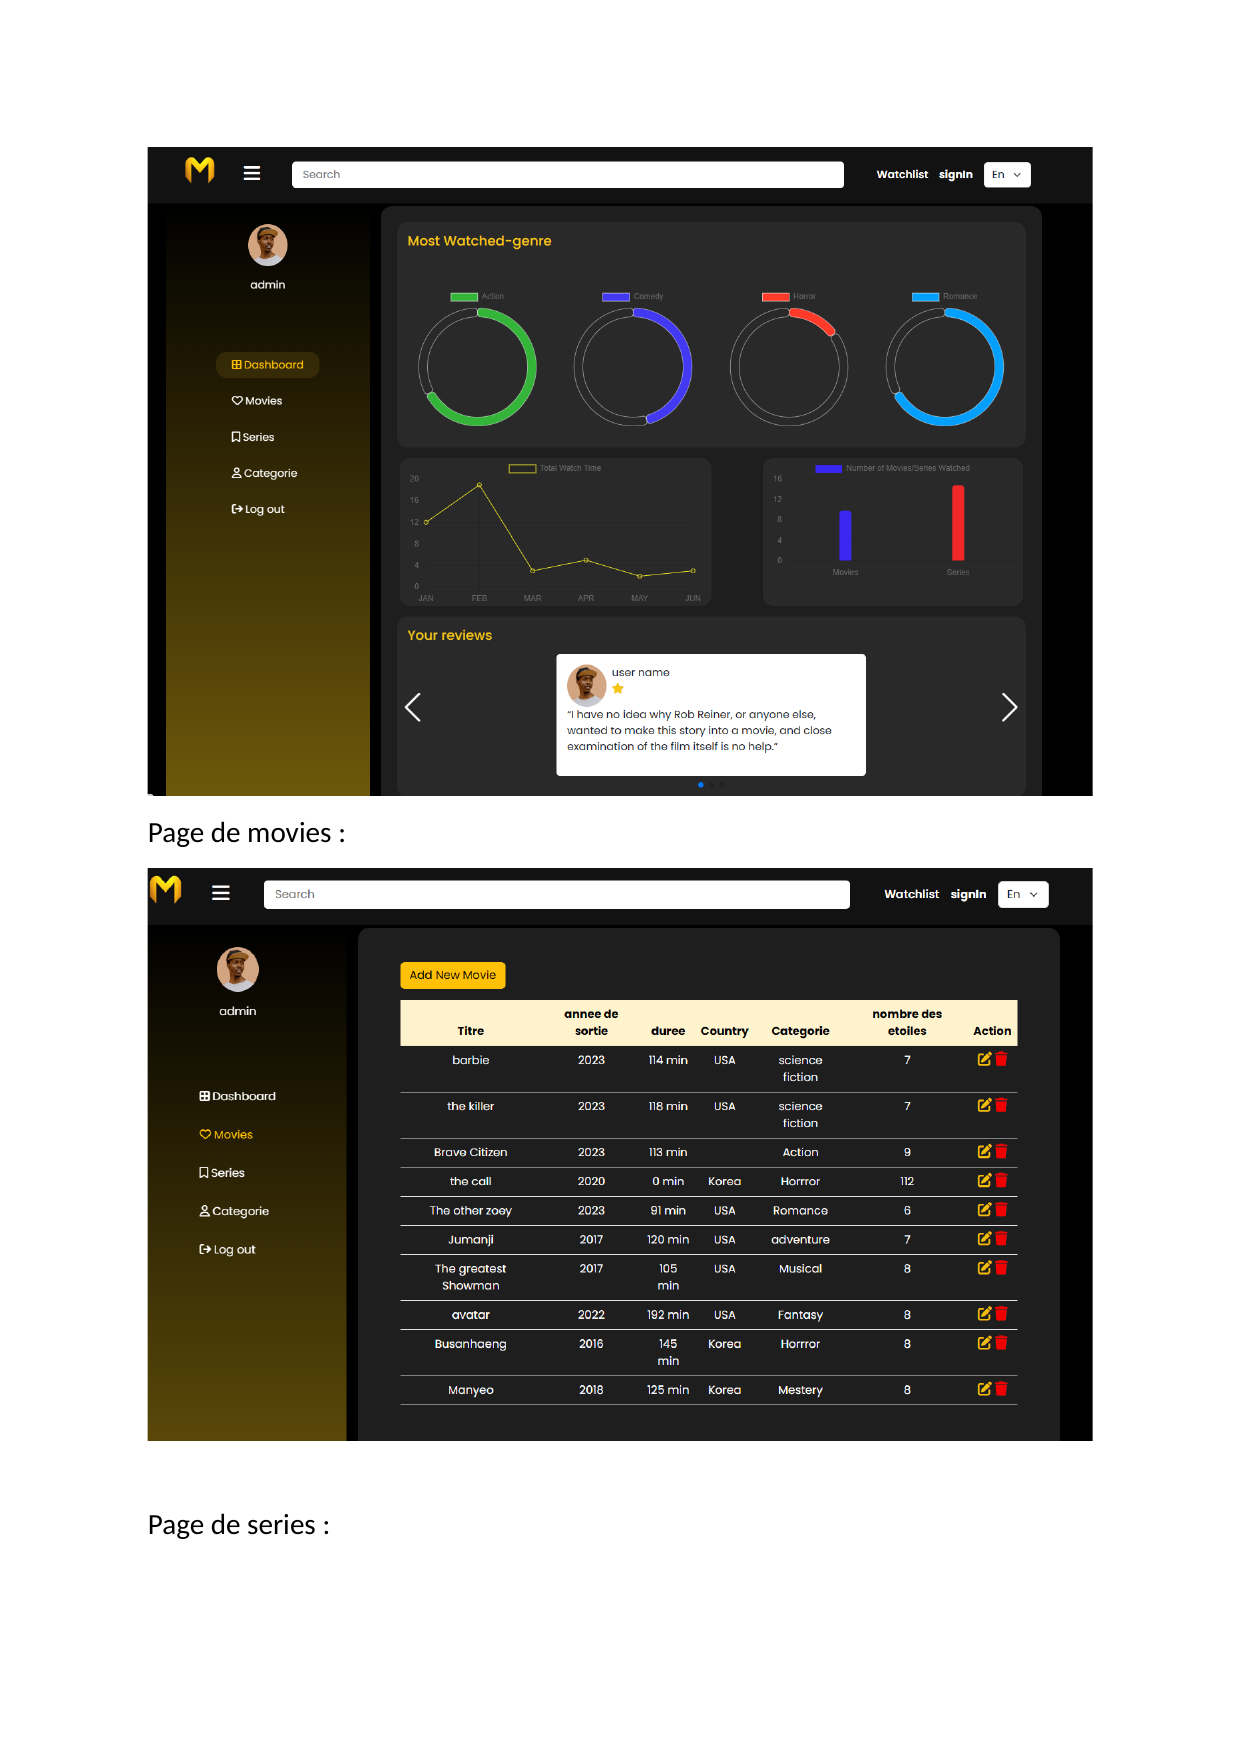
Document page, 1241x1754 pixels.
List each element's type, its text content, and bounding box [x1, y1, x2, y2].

text Page de movies : [148, 814, 1093, 849]
text Page de series : [148, 1506, 1093, 1542]
